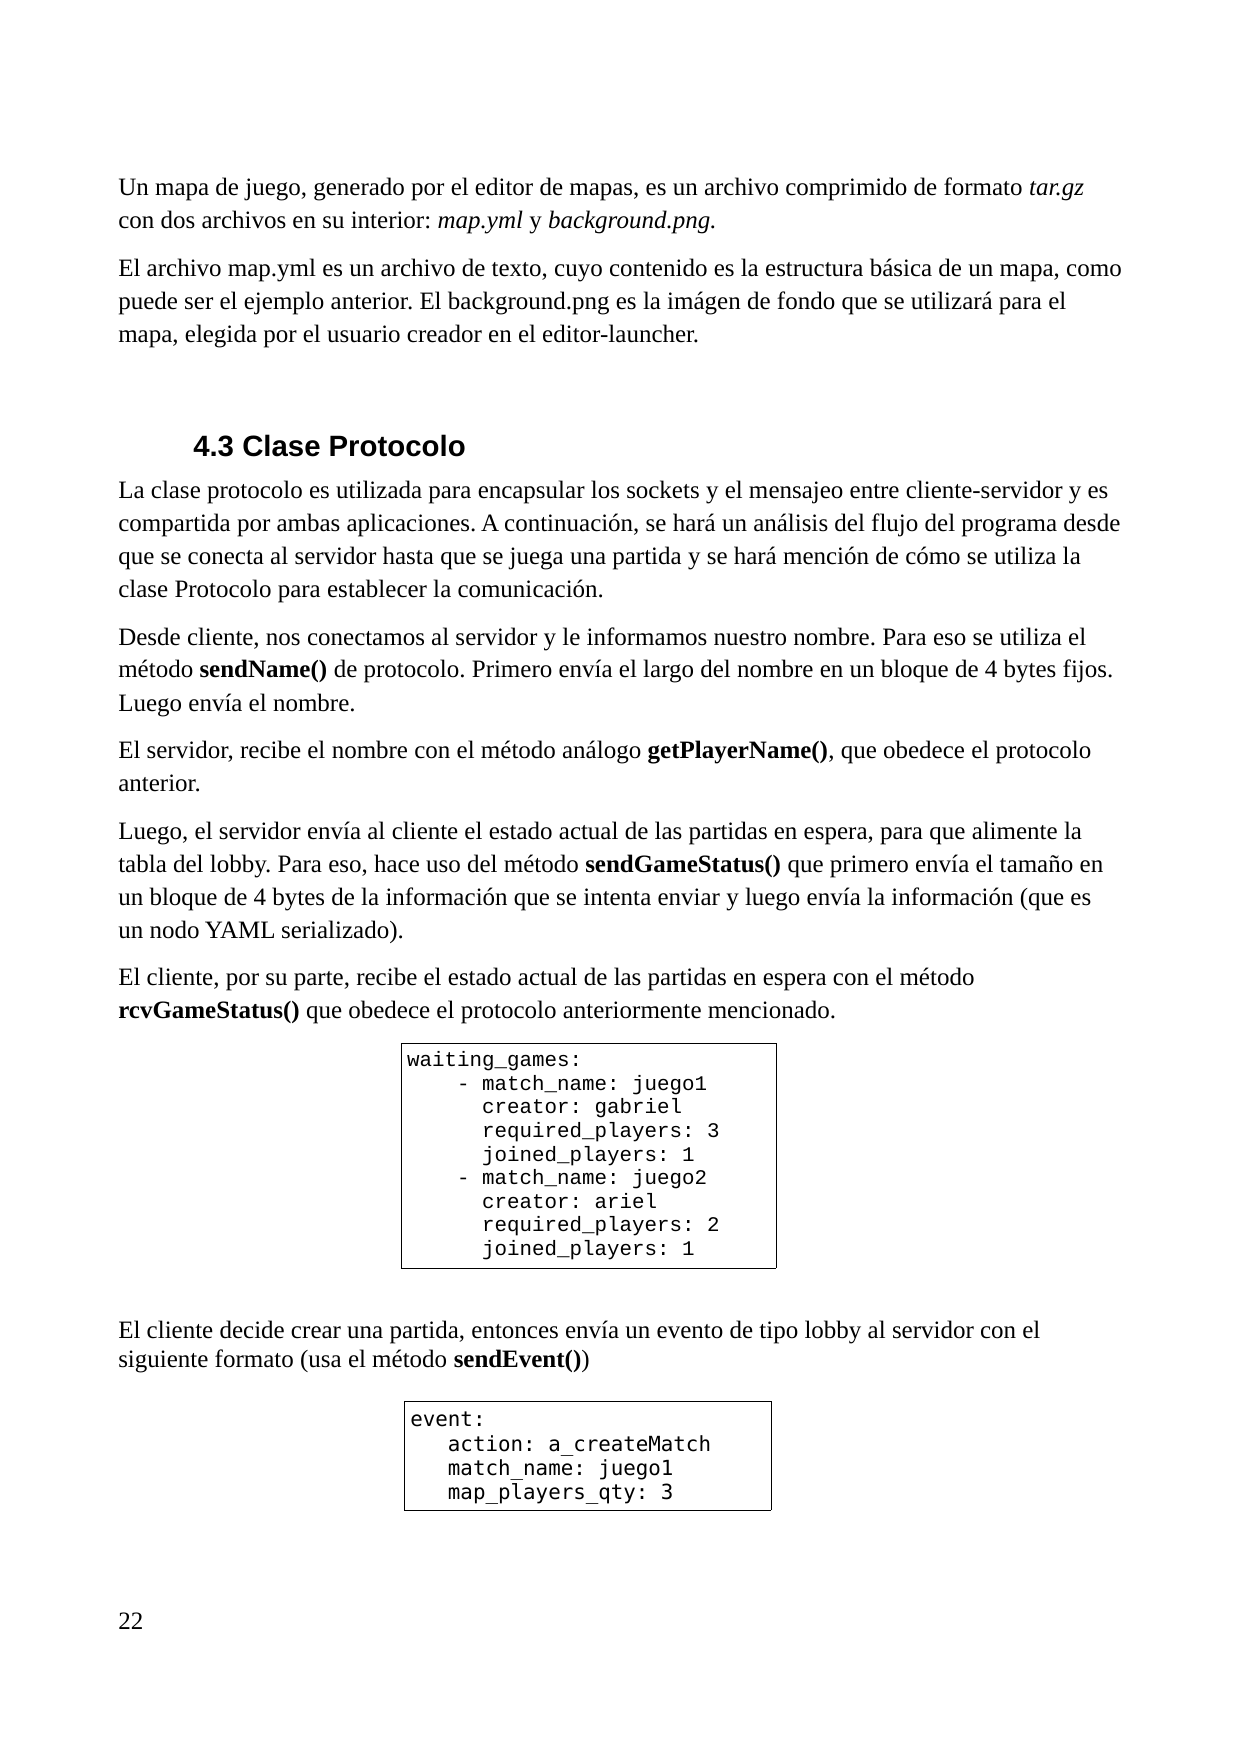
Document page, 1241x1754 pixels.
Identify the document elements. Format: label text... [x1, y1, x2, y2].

text El servidor, recibe el nombre con el método análogo getPlayerName(), que obedece el protocolo anterior. [118, 735, 1122, 797]
text Un mapa de juego, generado por el editor de mapas, es un archivo comprimido de formato tar.gz con dos archivos en su interior: map.yml y background.png. [118, 172, 1122, 234]
text El cliente decide crear una partida, entonces envía un evento de tipo lobby al servidor con el siguiente formato (usa el método sendEvent()) [118, 1315, 1122, 1373]
table_header waiting_games: - match_name: juego1 creator: gabriel required_players: 3 joined_players: 1 - match_name: juego2 creator: ariel required_players: 2 joined_players: 1 [402, 1044, 776, 1267]
text Luego, el servidor envía al cliente el estado actual de las partidas en espera, para que alimente la tabla del lobby. Para eso, hace uso del método sendGameStatus() que primero envía el tamaño en un bloque de 4 bytes de la información que se intenta enviar y luego envía la información (que es un nodo YAML serializado). [118, 816, 1122, 944]
text El archivo map.yml es un archivo de texto, cuyo contenido es la estructura básica de un mapa, como puede ser el ejemplo anterior. El background.png es la imágen de fondo que se utilizará para el mapa, elegida por el usuario creador en el editor-launcher. [118, 253, 1122, 348]
text Desde cliente, nos conectamos al servidor y le informamos nuestro nombre. Para eso se utiliza el método sendName() de protocolo. Primero envía el largo del nombre en un bloque de 4 bytes fijos. Luego envía el nombre. [118, 622, 1122, 716]
subtitle 4.3 Clase Protocolo [156, 429, 1122, 462]
text El cliente, por su parte, recibe el estado actual de las partidas en espera con el método rcvGameStatus() que obedece el protocolo anteriormente mencionado. [118, 962, 1122, 1024]
table_header event: action: a_createMatch match_name: juego1 map_players_qty: 3 [405, 1402, 771, 1510]
text La clase protocolo es utilizada para encapsular los sockets y el mensajeo entre cliente-servidor y es compartida por ambas aplicaciones. A continuación, se hará un análisis del flujo del programa desde que se conecta al servidor hasta que se juega una partida y se hará mención de cómo se utiliza la clase Protocolo para establecer la comunicación. [118, 475, 1122, 603]
